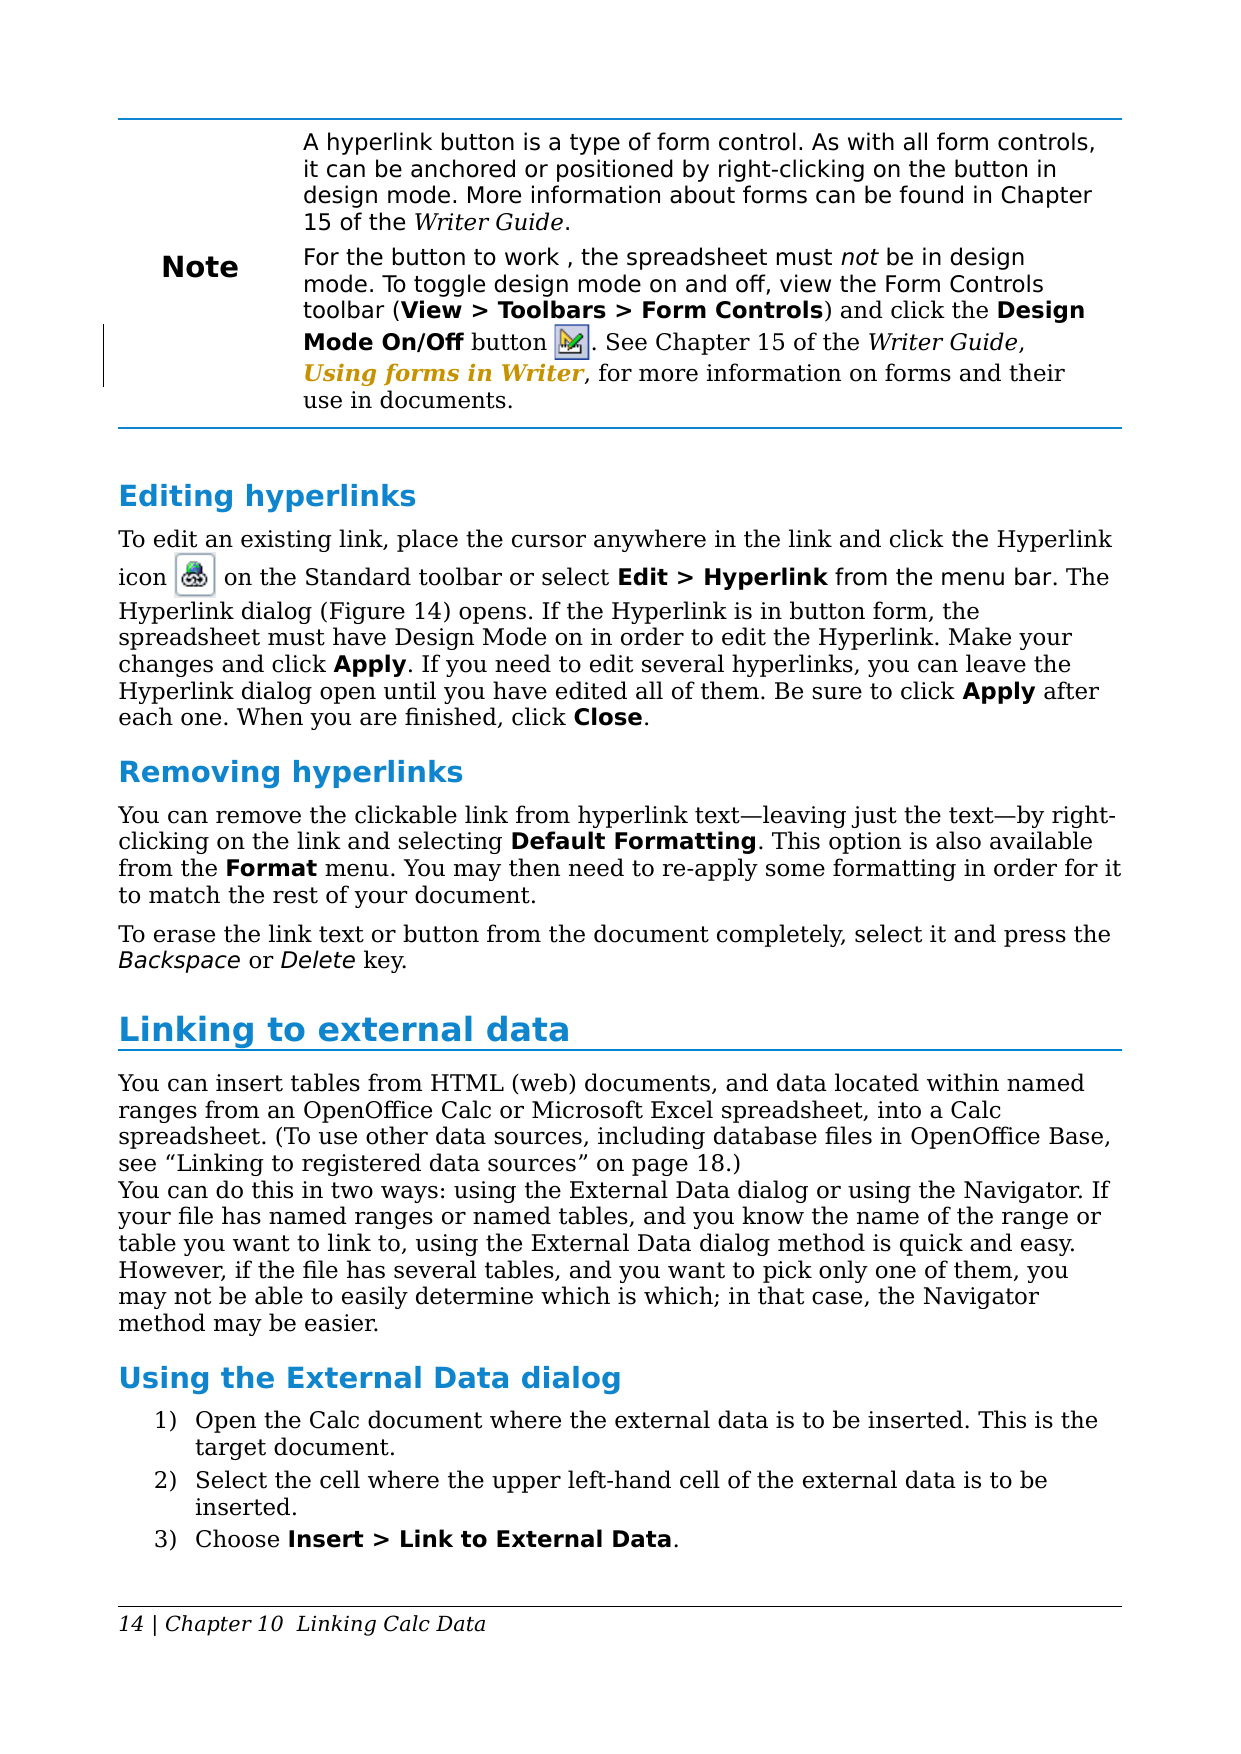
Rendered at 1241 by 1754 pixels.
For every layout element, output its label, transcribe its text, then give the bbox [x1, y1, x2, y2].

subtitle Linking to external data [118, 1010, 1122, 1049]
text You can remove the clickable link from hyperlink text—leaving just the text—by right-clicking on the link and selecting Default Formatting. This option is also available from the Format menu. You may then need to re-apply some formatting in order for it to match the rest of your document. [118, 802, 1122, 908]
subtitle Using the External Data dialog [118, 1361, 1122, 1395]
table_header A hyperlink button is a type of form control. As with all form controls, it can be anchored or positioned by right-clicking on the button in design mode. More information about forms can be found in Chapter 15 of the Writer Guide. For the button to work , the spreadsheet must not be in design mode. To toggle design mode on and off, view the Form Controls toolbar (View > Toolbars > Form Controls) and click the Design Mode On/Off button . See Chapter 15 of the Writer Guide, Using forms in Writer, for more information on forms and their use in documents. [281, 120, 1122, 427]
text To edit an existing link, place the cursor anywhere in the link and click the Hyperlink icon on the Standard toolbar or select Edit > Hyperlink from the menu bar. The Hyperlink dialog (Figure 14) opens. If the Hyperlink is in button form, the spreadsheet must have Design Mode on in order to edit the Hyperlink. Make your changes and click Apply. If you need to edit several hyperlinks, you can leave the Hyperlink dialog open until you have edited all of them. Be sure to click Apply after each one. When you are finished, click Close. [118, 526, 1122, 731]
subtitle Editing hyperlinks [118, 479, 1122, 513]
picture [174, 552, 217, 598]
picture [554, 324, 591, 360]
subtitle Removing hyperlinks [118, 755, 1122, 789]
text You can do this in two ways: using the External Data dialog or using the Navigator. If your file has named ranges or named tables, and you know the name of the range or table you want to link to, using the External Data dialog method is quick and easy. However, if the file has several tables, and you want to pick only one of them, you may not be able to easily determine which is which; in that case, the Navigator method may be easier. [118, 1177, 1122, 1337]
text To erase the link text or button from the document completely, select it and press the Backspace or Delete key. [118, 921, 1122, 974]
list Choose Insert > Link to External Data. [177, 1527, 1122, 1553]
table_header Note [118, 120, 281, 427]
list Open the Calc document where the external data is to be inserted. This is the target document. [177, 1407, 1122, 1461]
text You can insert tables from HTML (web) documents, and data located within named ranges from an OpenOffice Calc or Microsoft Excel spreadsheet, into a Calc spreadsheet. (To use other data sources, including database files in OpenOffice Base, see “Linking to registered data sources” on page 18.) [118, 1070, 1122, 1177]
list Select the cell where the upper left-hand cell of the external data is to be inserted. [177, 1467, 1122, 1520]
